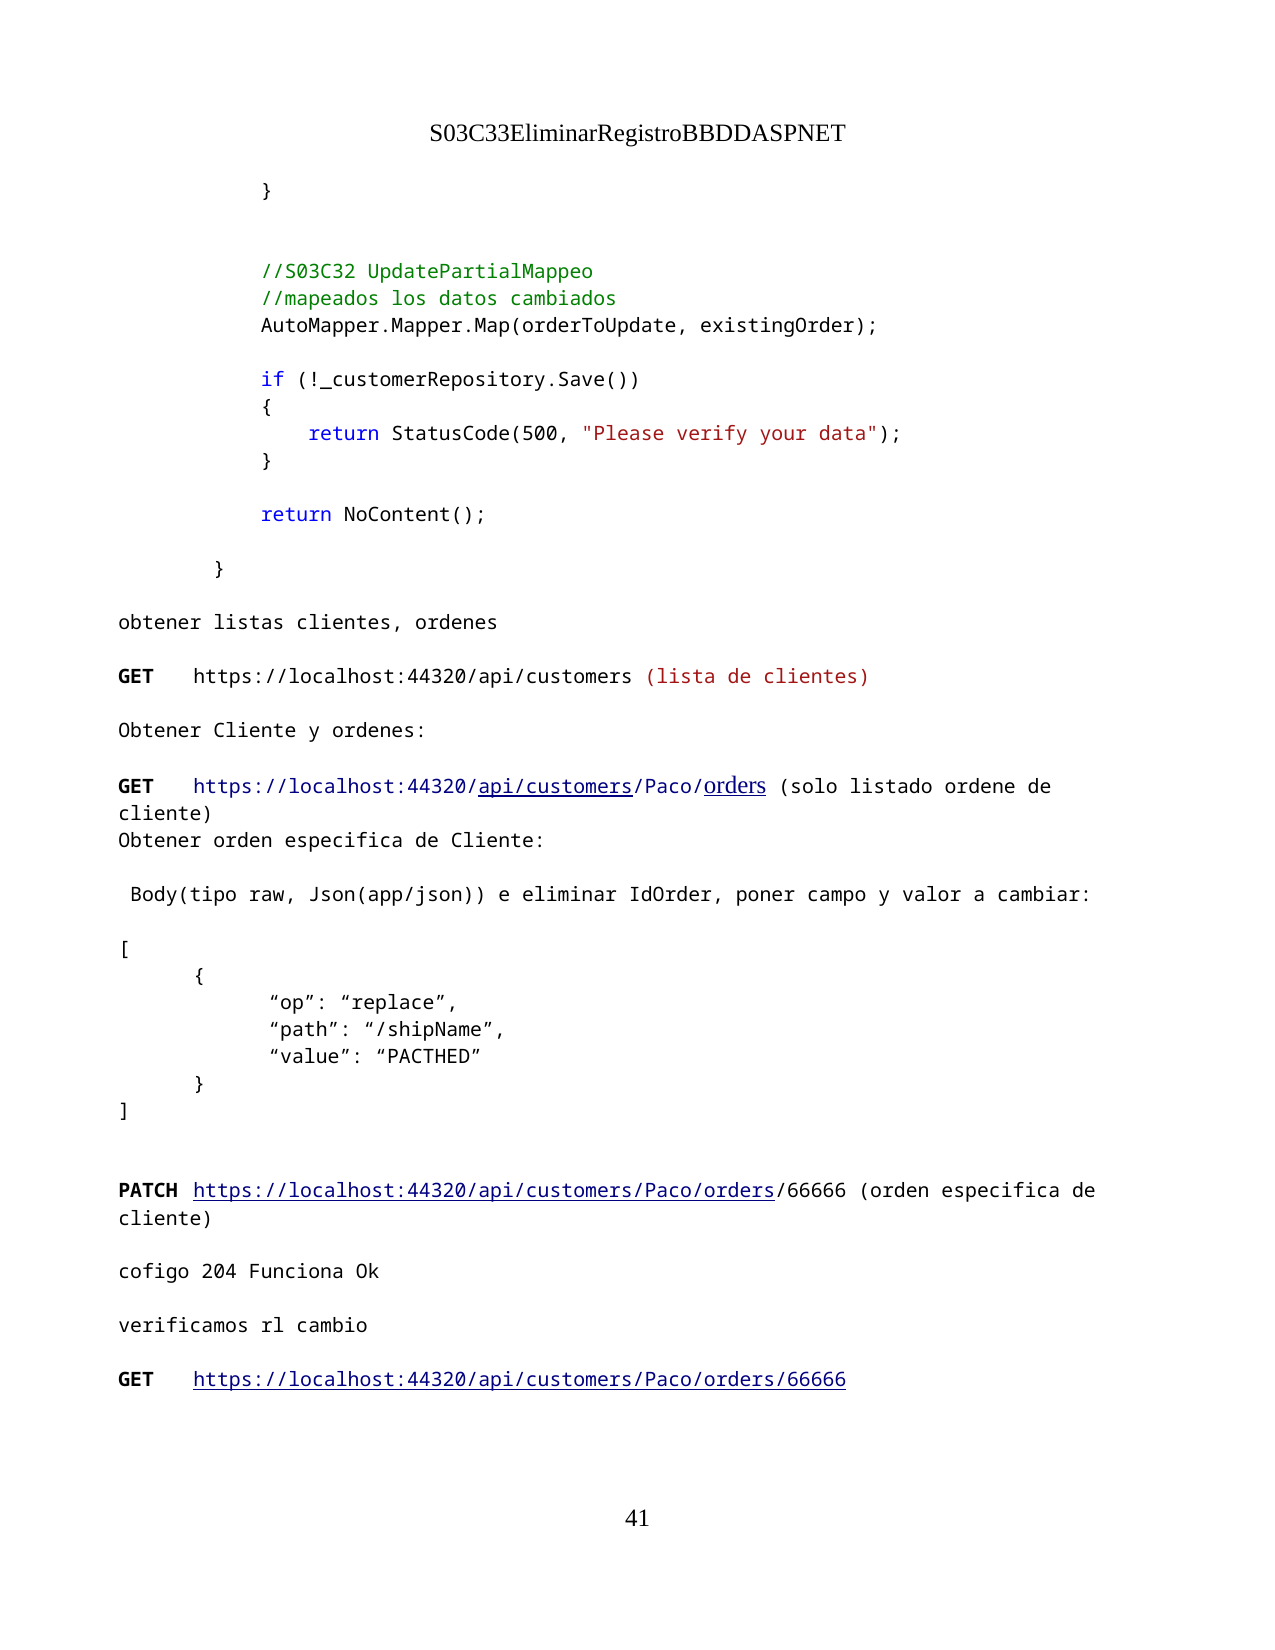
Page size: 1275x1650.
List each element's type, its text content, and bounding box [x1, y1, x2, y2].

text { [118, 392, 1157, 419]
text GET https://localhost:44320/api/customers (lista de clientes) [118, 662, 1157, 689]
text //mapeados los datos cambiados [118, 284, 1157, 311]
text return NoContent(); [118, 500, 1157, 527]
text if (!_customerRepository.Save()) [118, 365, 1157, 392]
text verificamos rl cambio [118, 1312, 1157, 1339]
text ] [118, 1096, 1157, 1123]
text AutoMapper.Mapper.Map(orderToUpdate, existingOrder); [118, 311, 1157, 338]
text PATCH https://localhost:44320/api/customers/Paco/orders/66666 (orden especifica de cliente) [118, 1177, 1157, 1231]
text GET https://localhost:44320/api/customers/Paco/orders/66666 [118, 1366, 1157, 1393]
text [ [118, 934, 1157, 961]
text Obtener orden especifica de Cliente: [118, 826, 1157, 853]
text return StatusCode(500, "Please verify your data"); [118, 419, 1157, 446]
text Obtener Cliente y ordenes: [118, 716, 1157, 743]
text } [118, 446, 1157, 473]
text } [118, 176, 1157, 203]
text “op”: “replace”, [118, 988, 1157, 1015]
text cofigo 204 Funciona Ok [118, 1258, 1157, 1285]
text } [118, 1069, 1157, 1096]
text GET https://localhost:44320/api/customers/Paco/orders (solo listado ordene de cliente) [118, 770, 1157, 826]
text { [118, 961, 1157, 988]
text “value”: “PACTHED” [118, 1042, 1157, 1069]
text Body(tipo raw, Json(app/json)) e eliminar IdOrder, poner campo y valor a cambiar: [118, 880, 1157, 907]
text “path”: “/shipName”, [118, 1015, 1157, 1042]
text obtener listas clientes, ordenes [118, 608, 1157, 635]
text } [118, 554, 1157, 581]
text //S03C32 UpdatePartialMappeo [118, 257, 1157, 284]
